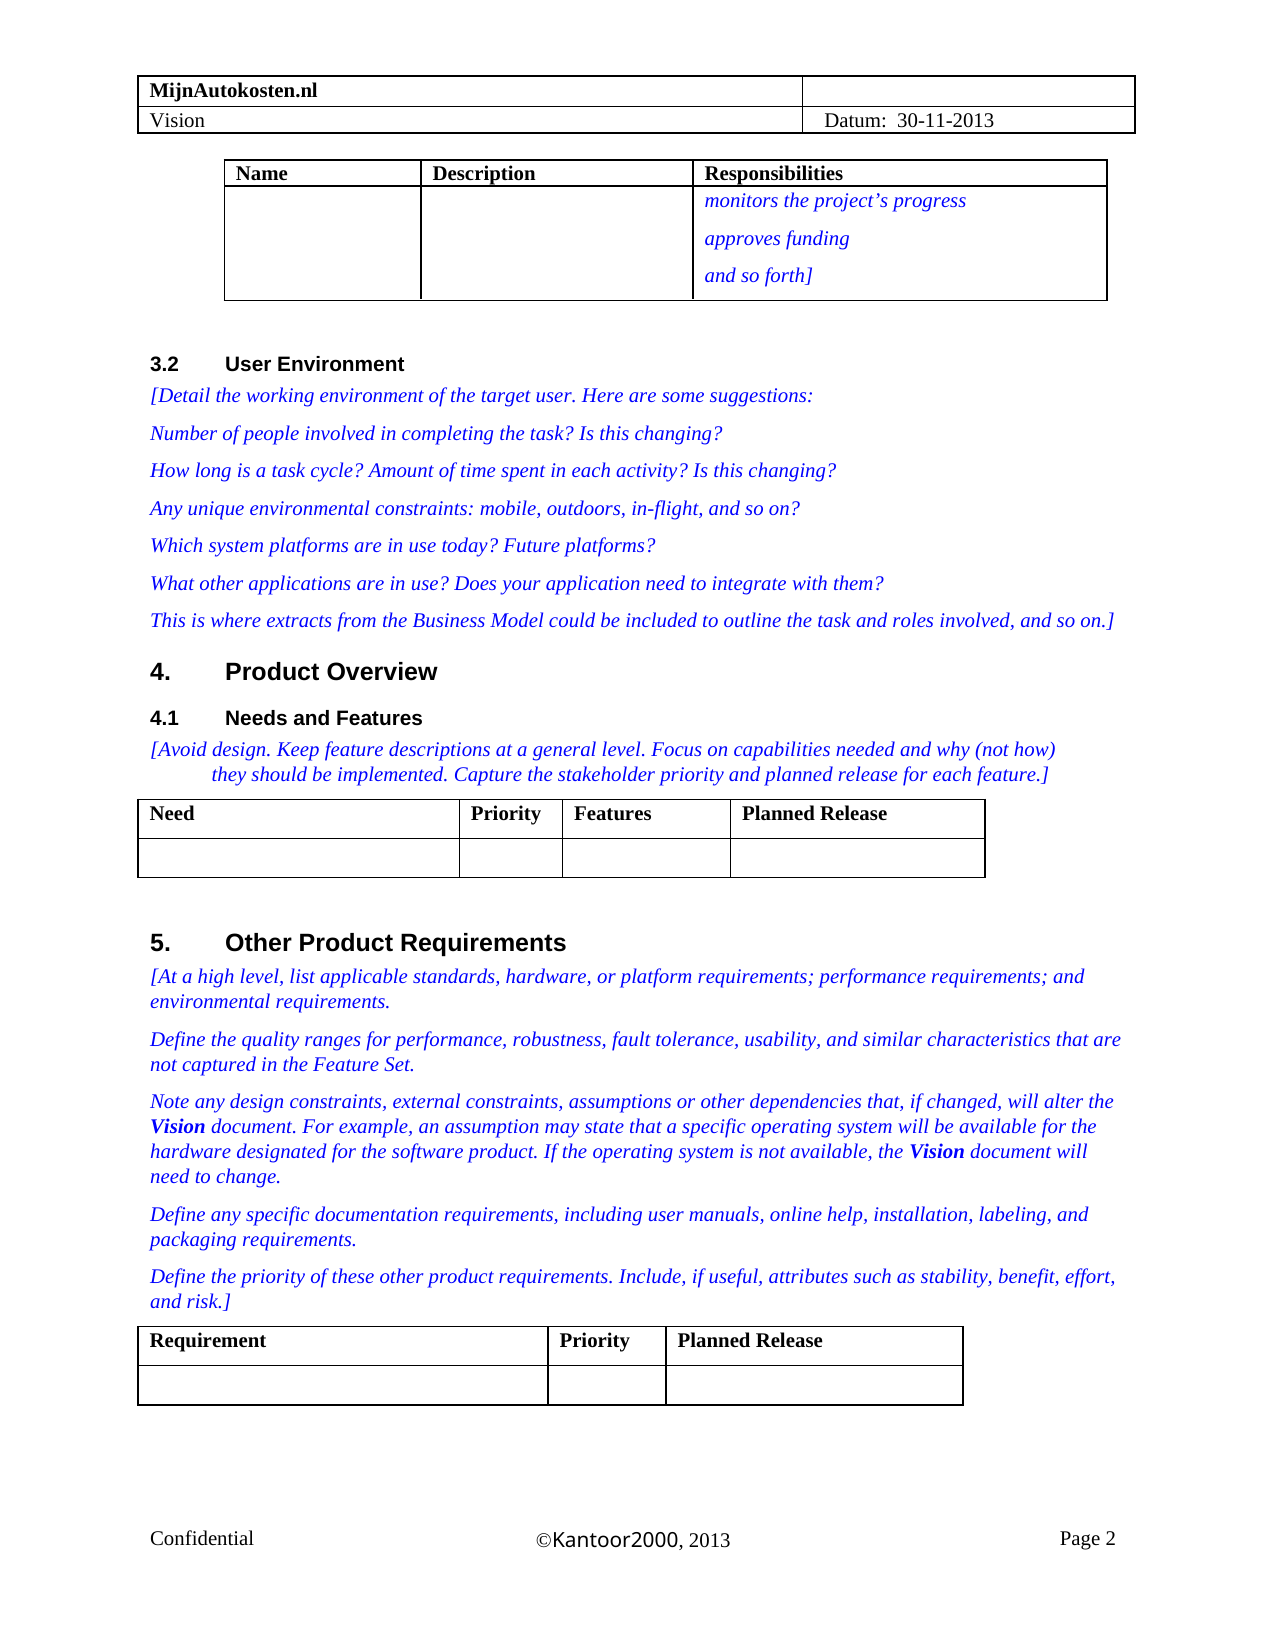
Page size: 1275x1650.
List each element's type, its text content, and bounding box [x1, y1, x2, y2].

text [Avoid design. Keep feature descriptions at a general level. Focus on capabilities needed and why (not how) they should be implemented. Capture the stakeholder priority and planned release for each feature.] [150, 736, 1125, 786]
table_cell monitors the project’s progress approves funding and so forth] [694, 187, 1106, 299]
text Define any specific documentation requirements, including user manuals, online help, installation, labeling, and packaging requirements. [150, 1201, 1125, 1251]
text Which system platforms are in use today? Future platforms? [150, 532, 1125, 557]
table_cell [549, 1366, 665, 1404]
table_cell [667, 1366, 962, 1404]
text Note any design constraints, external constraints, assumptions or other dependencies that, if changed, will alter the Vision document. For example, an assumption may state that a specific operating system will be available for the hardware designated for the software product. If the operating system is not available, the Vision document will need to change. [150, 1088, 1125, 1188]
table_cell [563, 839, 730, 877]
table_header Planned Release [731, 800, 984, 838]
subtitle Needs and Features [150, 705, 1125, 730]
text Any unique environmental constraints: mobile, outdoors, in-flight, and so on? [150, 495, 1125, 520]
text [Detail the working environment of the target user. Here are some suggestions: [150, 382, 1125, 407]
table_header Requirement [139, 1327, 547, 1365]
subtitle Other Product Requirements [150, 928, 1125, 957]
table_header Features [563, 800, 730, 838]
table_header Name [225, 161, 420, 185]
table_cell [731, 839, 984, 877]
text [At a high level, list applicable standards, hardware, or platform requirements; performance requirements; and environmental requirements. [150, 963, 1125, 1013]
table_header Planned Release [667, 1327, 962, 1365]
table_cell [422, 187, 692, 299]
table_header Description [422, 161, 692, 185]
table_cell [225, 187, 420, 299]
subtitle User Environment [150, 351, 1125, 376]
text How long is a task cycle? Amount of time spent in each activity? Is this changing? [150, 457, 1125, 482]
text What other applications are in use? Does your application need to integrate with them? [150, 570, 1125, 595]
table_header Priority [549, 1327, 665, 1365]
text Define the quality ranges for performance, robustness, fault tolerance, usability, and similar characteristics that are not captured in the Feature Set. [150, 1026, 1125, 1076]
table_cell [460, 839, 562, 877]
subtitle Product Overview [150, 657, 1125, 686]
text Number of people involved in completing the task? Is this changing? [150, 420, 1125, 445]
text Define the priority of these other product requirements. Include, if useful, attributes such as stability, benefit, effort, and risk.] [150, 1263, 1125, 1313]
table_cell [139, 839, 459, 877]
table_header Responsibilities [694, 161, 1106, 185]
table_header Need [139, 800, 459, 838]
table_cell [139, 1366, 547, 1404]
table_header Priority [460, 800, 562, 838]
text This is where extracts from the Business Model could be included to outline the task and roles involved, and so on.] [150, 607, 1125, 632]
